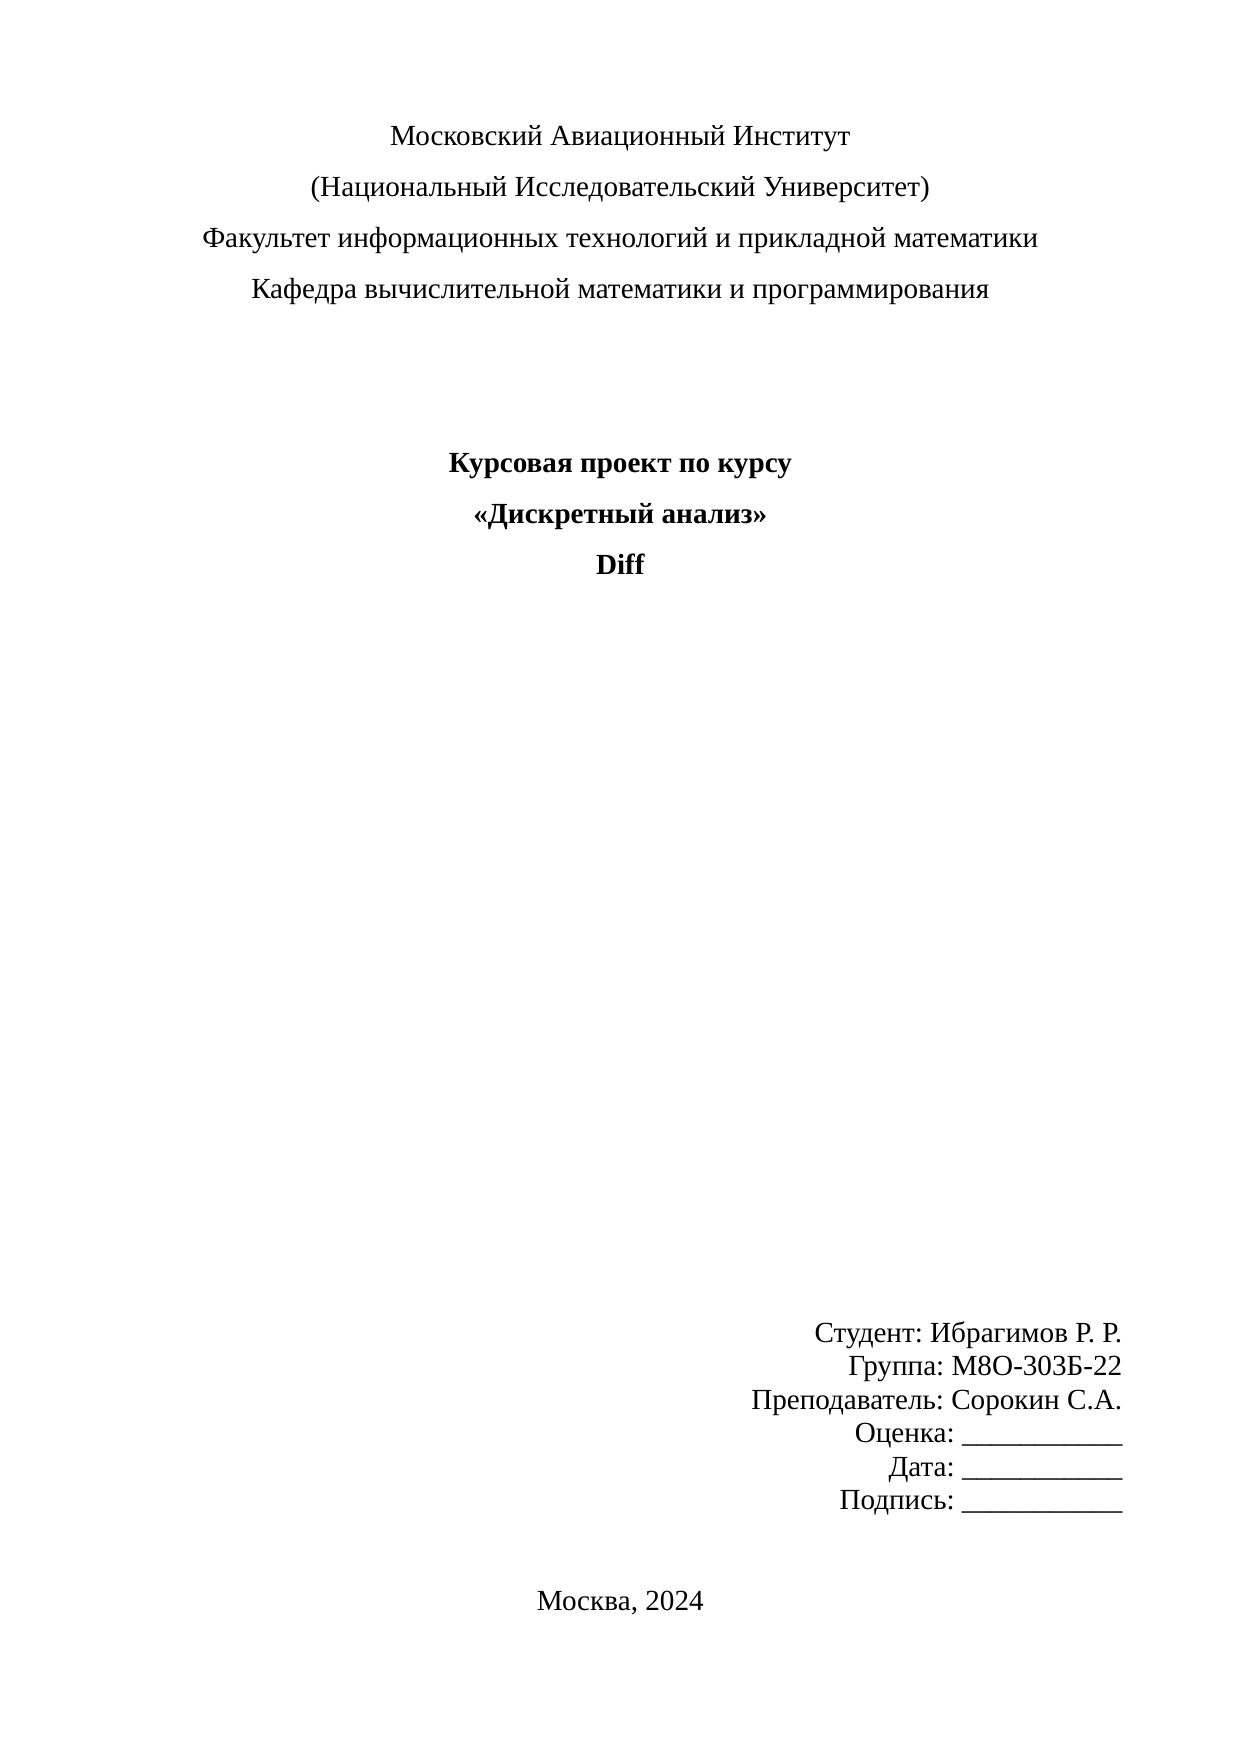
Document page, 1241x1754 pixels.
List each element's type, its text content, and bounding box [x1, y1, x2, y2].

text «Дискретный анализ» [118, 496, 1122, 529]
text Московский Авиационный Институт [118, 118, 1122, 152]
text Дата: ___________ [118, 1449, 1122, 1482]
text Подпись: ___________ [118, 1482, 1122, 1516]
text Оценка: ___________ [118, 1415, 1122, 1449]
text Diff [118, 547, 1122, 581]
text (Национальный Исследовательский Университет) [118, 169, 1122, 203]
text Курсовая проект по курсу [118, 445, 1122, 478]
text Группа: М8О-303Б-22 [708, 1348, 1122, 1382]
text Москва, 2024 [118, 1583, 1122, 1617]
text Студент: Ибрагимов Р. Р. [118, 1315, 1122, 1348]
text Кафедра вычислительной математики и программирования [118, 272, 1122, 305]
text Факультет информационных технологий и прикладной математики [118, 220, 1122, 254]
text Преподаватель: Сорокин С.А. [118, 1382, 1122, 1415]
